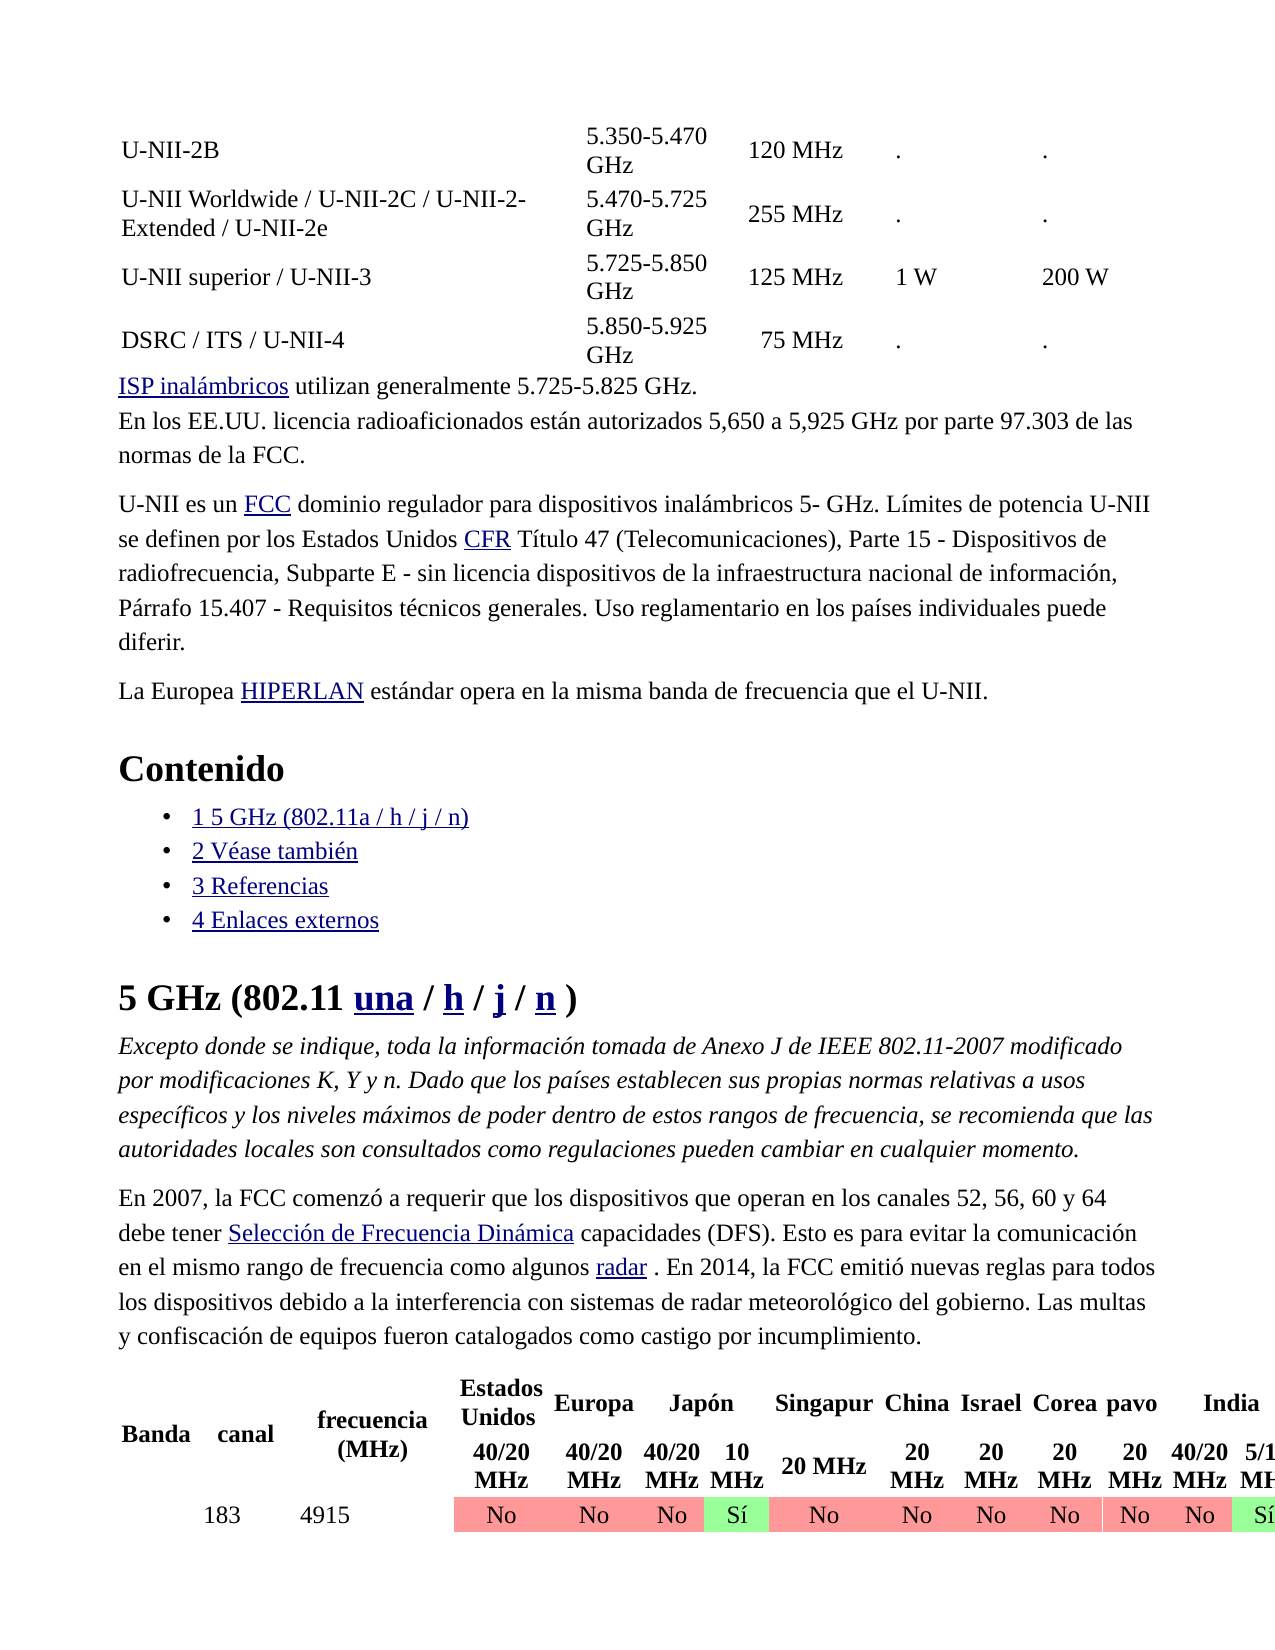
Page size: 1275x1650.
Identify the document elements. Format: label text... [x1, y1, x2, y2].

table_cell 5.725-5.850 GHz [583, 245, 745, 308]
table_cell 1 W [892, 245, 1039, 308]
table_cell 20 MHz [879, 1434, 955, 1497]
table_cell 5.850-5.925 GHz [583, 308, 745, 371]
table_cell No [548, 1497, 639, 1532]
table_cell No [1167, 1497, 1232, 1532]
table_cell . [892, 308, 1039, 371]
table_cell No [1027, 1497, 1102, 1532]
table_header Europa [548, 1370, 639, 1434]
table_cell U-NII-2B [118, 118, 583, 181]
table_cell No [769, 1497, 879, 1532]
table_header pavo [1103, 1370, 1167, 1434]
table_cell No [879, 1497, 955, 1532]
table_cell DSRC / ITS / U-NII-4 [118, 308, 583, 371]
table_cell 20 MHz [1027, 1434, 1102, 1497]
table_cell No [639, 1497, 704, 1532]
table_cell 40/20 MHz [1167, 1434, 1232, 1497]
table_header Singapur [769, 1370, 879, 1434]
table_header frecuencia (MHz) [297, 1370, 454, 1497]
text En 2007, la FCC comenzó a requerir que los dispositivos que operan en los canales 52, 56, 60 y 64 debe tener Selección de Frecuencia Dinámica capacidades (DFS). Esto es para evitar la comunicación en el mismo rango de frecuencia como algunos radar . En 2014, la FCC emitió nuevas reglas para todos los dispositivos debido a la interferencia con sistemas de radar meteorológico del gobierno. Las multas y confiscación de equipos fueron catalogados como castigo por incumplimiento. [118, 1183, 1157, 1350]
table_cell 5.350-5.470 GHz [583, 118, 745, 181]
subtitle 5 GHz (802.11 una / h / j / n ) [118, 975, 1157, 1018]
list 3 Referencias [162, 871, 1157, 900]
table_header Israel [955, 1370, 1027, 1434]
table_cell U-NII superior / U-NII-3 [118, 245, 583, 308]
table_cell . [892, 181, 1039, 245]
list 2 Véase también [162, 836, 1157, 865]
table_cell 20 MHz [955, 1434, 1027, 1497]
table_cell . [892, 118, 1039, 181]
list 1 5 GHz (802.11a / h / j / n) [162, 802, 1157, 831]
table_cell No [1103, 1497, 1167, 1532]
table_cell 20 MHz [769, 1434, 879, 1497]
table_header Corea [1027, 1370, 1102, 1434]
text U-NII es un FCC dominio regulador para dispositivos inalámbricos 5- GHz. Límites de potencia U-NII se definen por los Estados Unidos CFR Título 47 (Telecomunicaciones), Parte 15 - Dispositivos de radiofrecuencia, Subparte E - sin licencia dispositivos de la infraestructura nacional de información, Párrafo 15.407 - Requisitos técnicos generales. Uso reglamentario en los países individuales puede diferir. [118, 489, 1157, 656]
table_cell 4915 [297, 1497, 454, 1532]
table_header India [1167, 1370, 1275, 1434]
subtitle Contenido [118, 746, 1157, 789]
table_cell [118, 1497, 200, 1532]
table_header Japón [639, 1370, 769, 1434]
text Excepto donde se indique, toda la información tomada de Anexo J de IEEE 802.11-2007 modificado por modificaciones K, Y y n. Dado que los países establecen sus propias normas relativas a usos específicos y los niveles máximos de poder dentro de estos rangos de frecuencia, se recomienda que las autoridades locales son consultados como regulaciones pueden cambiar en cualquier momento. [118, 1031, 1157, 1163]
table_cell Sí [1232, 1497, 1275, 1532]
table_cell No [454, 1497, 548, 1532]
table_cell 40/20 MHz [548, 1434, 639, 1497]
table_cell 5/10 MHz [1232, 1434, 1275, 1497]
table_cell 40/20 MHz [639, 1434, 704, 1497]
table_cell . [1039, 118, 1157, 181]
table_cell 125 MHz [745, 245, 892, 308]
table_cell . [1039, 181, 1157, 245]
table_cell No [955, 1497, 1027, 1532]
table_cell U-NII Worldwide / U-NII-2C / U-NII-2-Extended / U-NII-2e [118, 181, 583, 245]
table_cell 75 MHz [745, 308, 892, 371]
table_cell 10 MHz [704, 1434, 769, 1497]
table_cell 255 MHz [745, 181, 892, 245]
table_cell 5.470-5.725 GHz [583, 181, 745, 245]
table_header China [879, 1370, 955, 1434]
table_header Estados Unidos [454, 1370, 548, 1434]
table_cell 40/20 MHz [454, 1434, 548, 1497]
table_cell 20 MHz [1103, 1434, 1167, 1497]
table_cell 200 W [1039, 245, 1157, 308]
text ISP inalámbricos utilizan generalmente 5.725-5.825 GHz. En los EE.UU. licencia radioaficionados están autorizados 5,650 a 5,925 GHz por parte 97.303 de las normas de la FCC. [118, 371, 1157, 469]
table_cell 183 [200, 1497, 297, 1532]
table_header canal [200, 1370, 297, 1497]
table_header Banda [118, 1370, 200, 1497]
table_cell Sí [704, 1497, 769, 1532]
list 4 Enlaces externos [162, 905, 1157, 934]
table_cell 120 MHz [745, 118, 892, 181]
text La Europea HIPERLAN estándar opera en la misma banda de frecuencia que el U-NII. [118, 676, 1157, 705]
table_cell . [1039, 308, 1157, 371]
